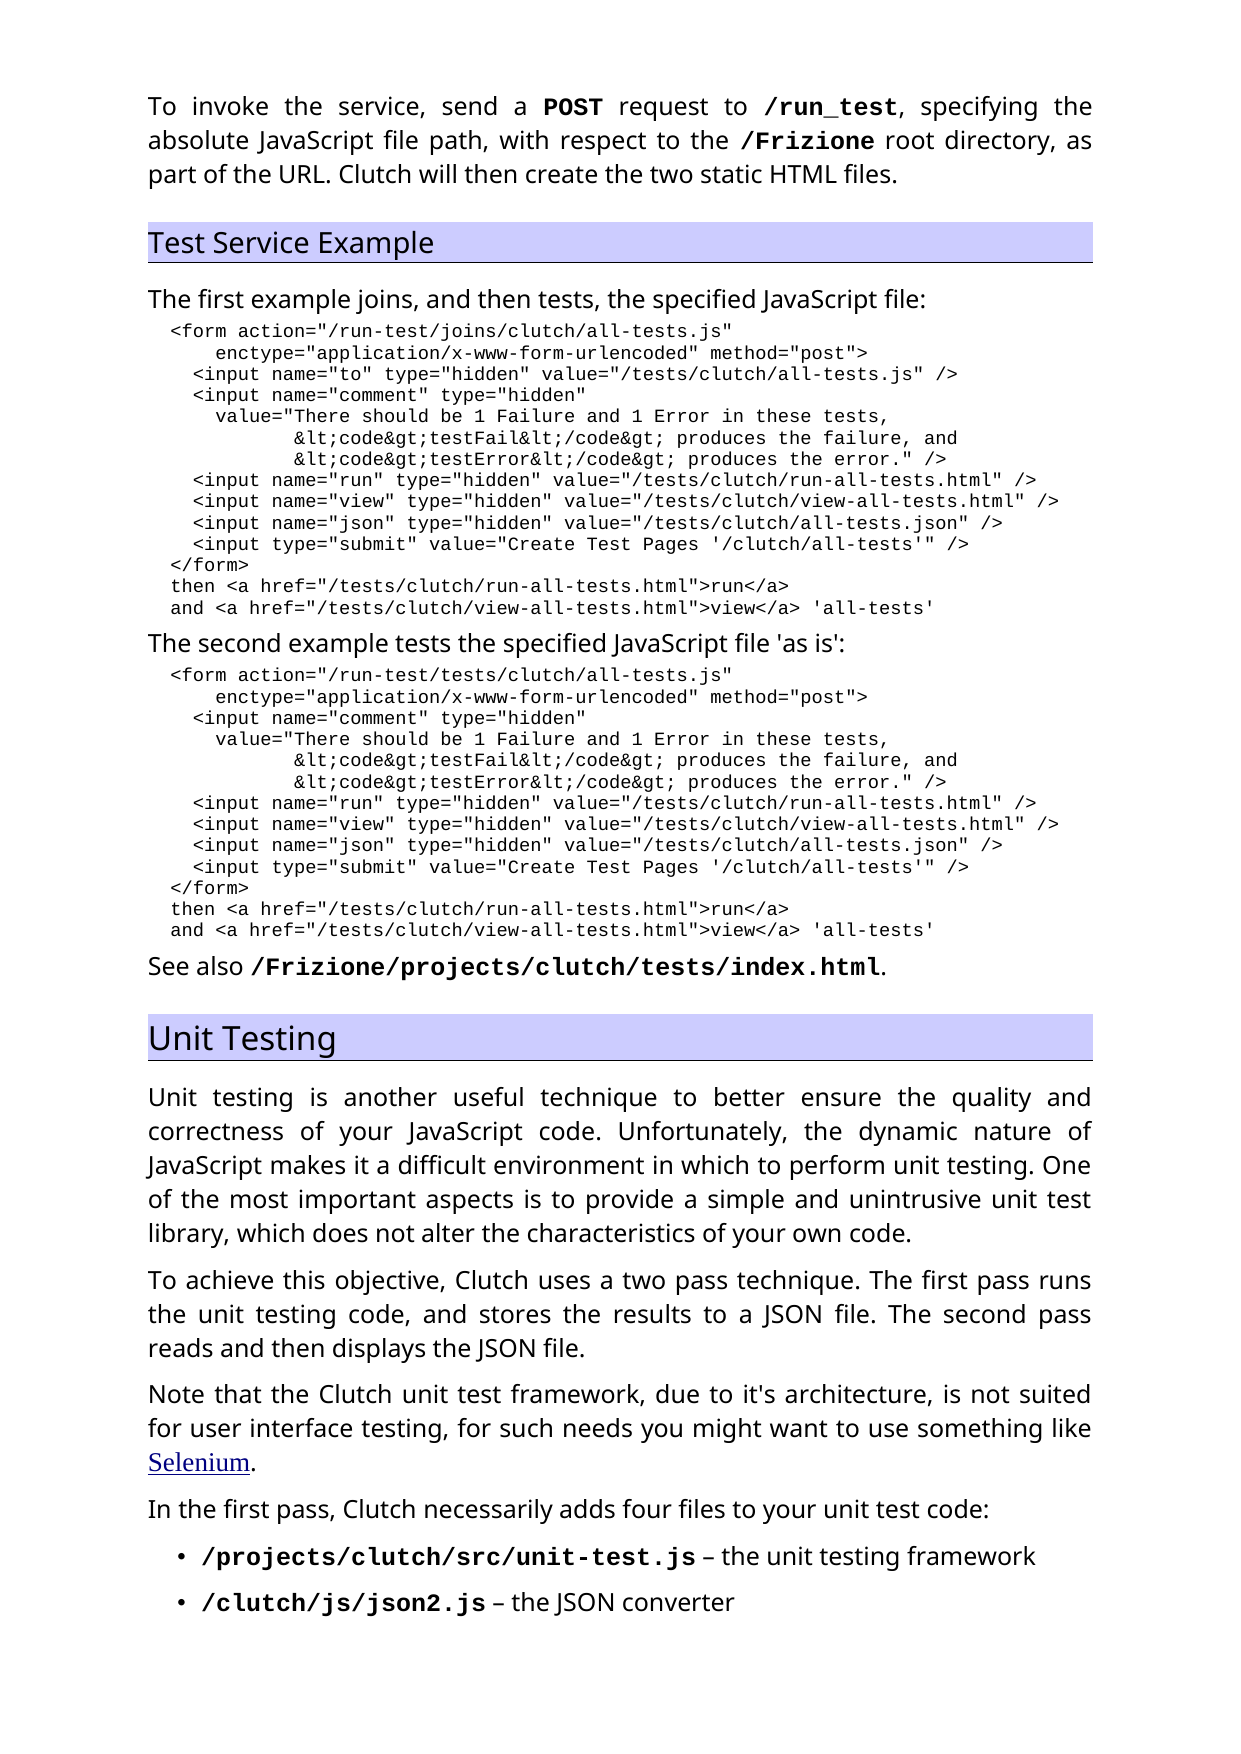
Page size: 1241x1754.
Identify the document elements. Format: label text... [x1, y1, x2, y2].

text Note that the Clutch unit test framework, due to it's architecture, is not suited for user interface testing, for such needs you might want to use something like Selenium. [148, 1377, 1093, 1479]
text The second example tests the specified JavaScript file 'as is': [148, 626, 1093, 660]
subtitle Unit Testing [148, 1014, 1093, 1060]
text To invoke the service, send a POST request to /run_test, specifying the absolute JavaScript file path, with respect to the /Frizione root directory, as part of the URL. Clutch will then create the two static HTML files. [148, 88, 1093, 191]
text To achieve this objective, Clutch uses a two pass technique. The first pass runs the unit testing code, and stores the results to a JSON file. The second pass reads and then displays the JSON file. [148, 1262, 1093, 1364]
subtitle Test Service Example [148, 222, 1093, 262]
text The first example joins, and then tests, the specified JavaScript file: [148, 282, 1093, 316]
text <form action="/run-test/joins/clutch/all-tests.js" enctype="application/x-www-form-urlencoded" method="post"> <input name="to" type="hidden" value="/tests/clutch/all-tests.js" /> <input name="comment" type="hidden" value="There should be 1 Failure and 1 Error in these tests, &lt;code&gt;testFail&lt;/code&gt; produces the failure, and &lt;code&gt;testError&lt;/code&gt; produces the error." /> <input name="run" type="hidden" value="/tests/clutch/run-all-tests.html" /> <input name="view" type="hidden" value="/tests/clutch/view-all-tests.html" /> <input name="json" type="hidden" value="/tests/clutch/all-tests.json" /> <input type="submit" value="Create Test Pages '/clutch/all-tests'" /> </form> then <a href="/tests/clutch/run-all-tests.html">run</a> and <a href="/tests/clutch/view-all-tests.html">view</a> 'all-tests' [148, 322, 1093, 620]
text In the first pass, Clutch necessarily adds four files to your unit test code: [148, 1492, 1093, 1526]
list /clutch/js/json2.js – the JSON converter [177, 1585, 1093, 1619]
text See also /Frizione/projects/clutch/tests/index.html. [148, 949, 1093, 983]
text Unit testing is another useful technique to better ensure the quality and correctness of your JavaScript code. Unfortunately, the dynamic nature of JavaScript makes it a difficult environment in which to perform unit testing. One of the most important aspects is to provide a simple and unintrusive unit test library, which does not alter the characteristics of your own code. [148, 1079, 1093, 1250]
list /projects/clutch/src/unit-test.js – the unit testing framework [177, 1538, 1093, 1572]
text <form action="/run-test/tests/clutch/all-tests.js" enctype="application/x-www-form-urlencoded" method="post"> <input name="comment" type="hidden" value="There should be 1 Failure and 1 Error in these tests, &lt;code&gt;testFail&lt;/code&gt; produces the failure, and &lt;code&gt;testError&lt;/code&gt; produces the error." /> <input name="run" type="hidden" value="/tests/clutch/run-all-tests.html" /> <input name="view" type="hidden" value="/tests/clutch/view-all-tests.html" /> <input name="json" type="hidden" value="/tests/clutch/all-tests.json" /> <input type="submit" value="Create Test Pages '/clutch/all-tests'" /> </form> then <a href="/tests/clutch/run-all-tests.html">run</a> and <a href="/tests/clutch/view-all-tests.html">view</a> 'all-tests' [148, 666, 1093, 942]
